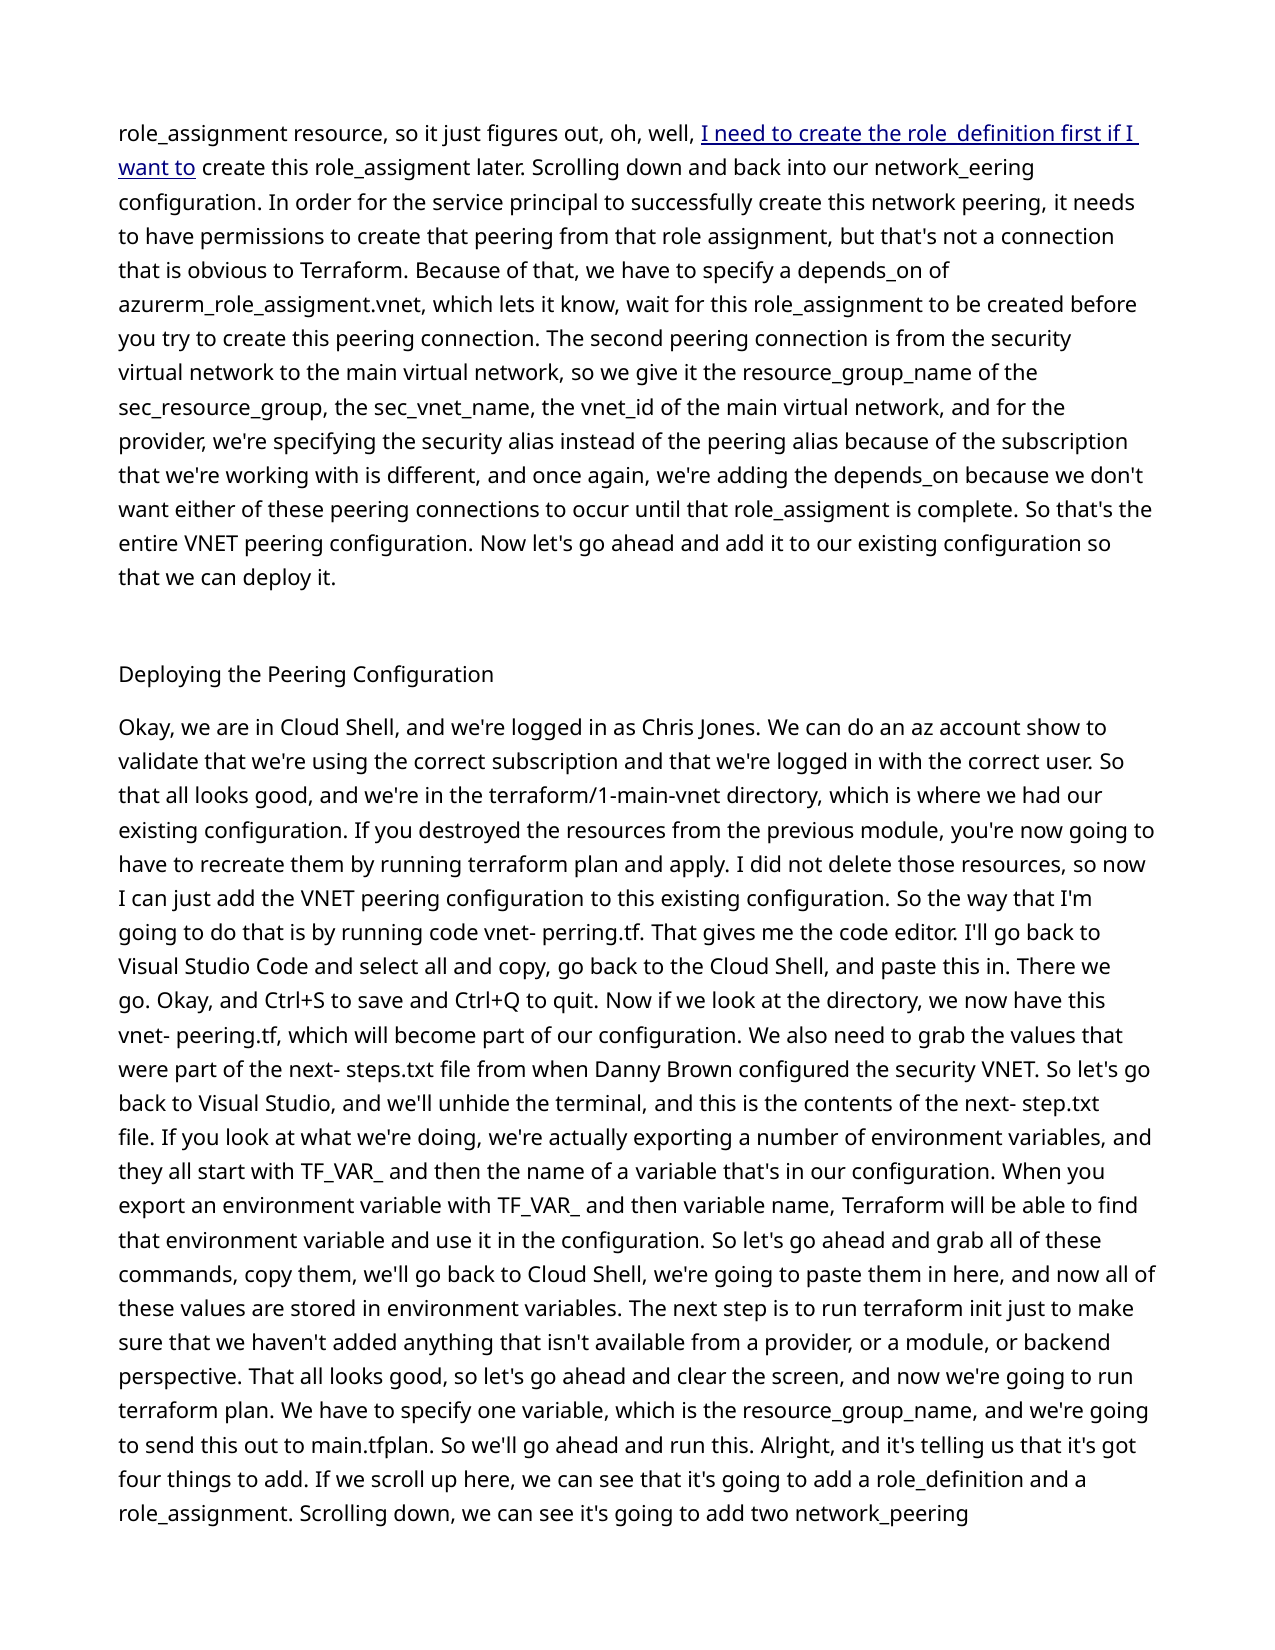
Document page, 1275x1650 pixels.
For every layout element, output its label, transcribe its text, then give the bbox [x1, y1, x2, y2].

text Okay, we are in Cloud Shell, and we're logged in as Chris Jones. We can do an az account show to validate that we're using the correct subscription and that we're logged in with the correct user. So that all looks good, and we're in the terraform/1-main-vnet directory, which is where we had our existing configuration. If you destroyed the resources from the previous module, you're now going to have to recreate them by running terraform plan and apply. I did not delete those resources, so now I can just add the VNET peering configuration to this existing configuration. So the way that I'm going to do that is by running code vnet- perring.tf. That gives me the code editor. I'll go back to Visual Studio Code and select all and copy, go back to the Cloud Shell, and paste this in. There we go. Okay, and Ctrl+S to save and Ctrl+Q to quit. Now if we look at the directory, we now have this vnet- peering.tf, which will become part of our configuration. We also need to grab the values that were part of the next- steps.txt file from when Danny Brown configured the security VNET. So let's go back to Visual Studio, and we'll unhide the terminal, and this is the contents of the next- step.txt file. If you look at what we're doing, we're actually exporting a number of environment variables, and they all start with TF_VAR_ and then the name of a variable that's in our configuration. When you export an environment variable with TF_VAR_ and then variable name, Terraform will be able to find that environment variable and use it in the configuration. So let's go ahead and grab all of these commands, copy them, we'll go back to Cloud Shell, we're going to paste them in here, and now all of these values are stored in environment variables. The next step is to run terraform init just to make sure that we haven't added anything that isn't available from a provider, or a module, or backend perspective. That all looks good, so let's go ahead and clear the screen, and now we're going to run terraform plan. We have to specify one variable, which is the resource_group_name, and we're going to send this out to main.tfplan. So we'll go ahead and run this. Alright, and it's telling us that it's got four things to add. If we scroll up here, we can see that it's going to add a role_definition and a role_assignment. Scrolling down, we can see it's going to add two network_peering [118, 712, 1157, 1528]
text role_assignment resource, so it just figures out, oh, well, I need to create the role_definition first if I want to create this role_assigment later. Scrolling down and back into our network_eering configuration. In order for the service principal to successfully create this network peering, it needs to have permissions to create that peering from that role assignment, but that's not a connection that is obvious to Terraform. Because of that, we have to specify a depends_on of azurerm_role_assigment.vnet, which lets it know, wait for this role_assignment to be created before you try to create this peering connection. The second peering connection is from the security virtual network to the main virtual network, so we give it the resource_group_name of the sec_resource_group, the sec_vnet_name, the vnet_id of the main virtual network, and for the provider, we're specifying the security alias instead of the peering alias because of the subscription that we're working with is different, and once again, we're adding the depends_on because we don't want either of these peering connections to occur until that role_assigment is complete. So that's the entire VNET peering configuration. Now let's go ahead and add it to our existing configuration so that we can deploy it. [118, 118, 1157, 592]
subtitle Deploying the Peering Configuration [118, 659, 1157, 689]
